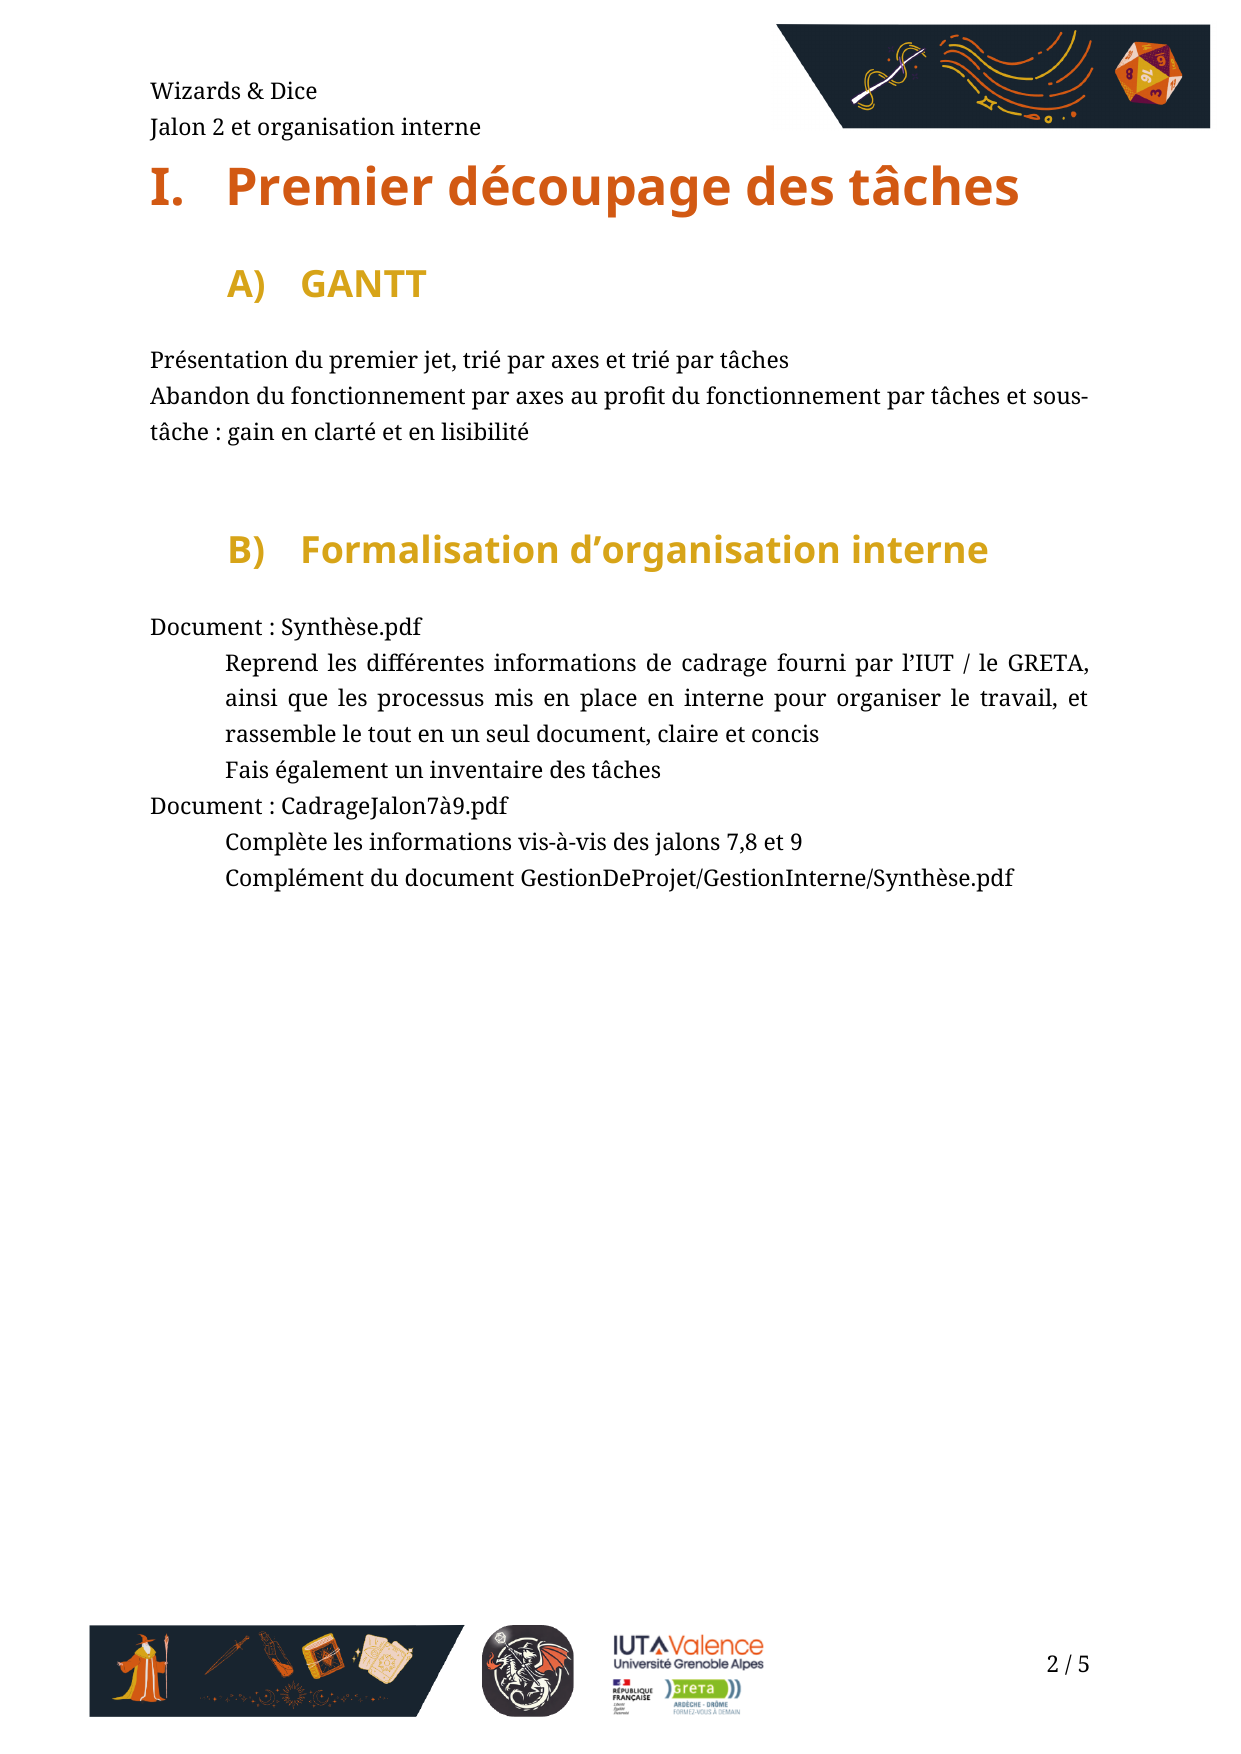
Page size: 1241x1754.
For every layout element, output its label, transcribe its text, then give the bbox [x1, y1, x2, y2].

text Reprend les différentes informations de cadrage fourni par l’IUT / le GRETA, ainsi que les processus mis en place en interne pour organiser le travail, et rassemble le tout en un seul document, claire et concis [225, 646, 1090, 749]
text Présentation du premier jet, trié par axes et trié par tâches [150, 344, 1090, 375]
subtitle Premier découpage des tâches [150, 150, 1090, 221]
subtitle GANTT [227, 257, 1090, 308]
text Document : Synthèse.pdf [150, 611, 1090, 642]
subtitle Formalisation d’organisation interne [227, 523, 1090, 574]
picture [81, 1614, 788, 1726]
text Complète les informations vis-à-vis des jalons 7,8 et 9 [225, 826, 1090, 857]
picture [771, 21, 1218, 131]
text Fais également un inventaire des tâches [225, 754, 1090, 786]
text Document : CadrageJalon7à9.pdf [150, 790, 1090, 821]
text Abandon du fonctionnement par axes au profit du fonctionnement par tâches et sous-tâche : gain en clarté et en lisibilité [150, 380, 1090, 447]
text Complément du document GestionDeProjet/GestionInterne/Synthèse.pdf [225, 862, 1090, 893]
